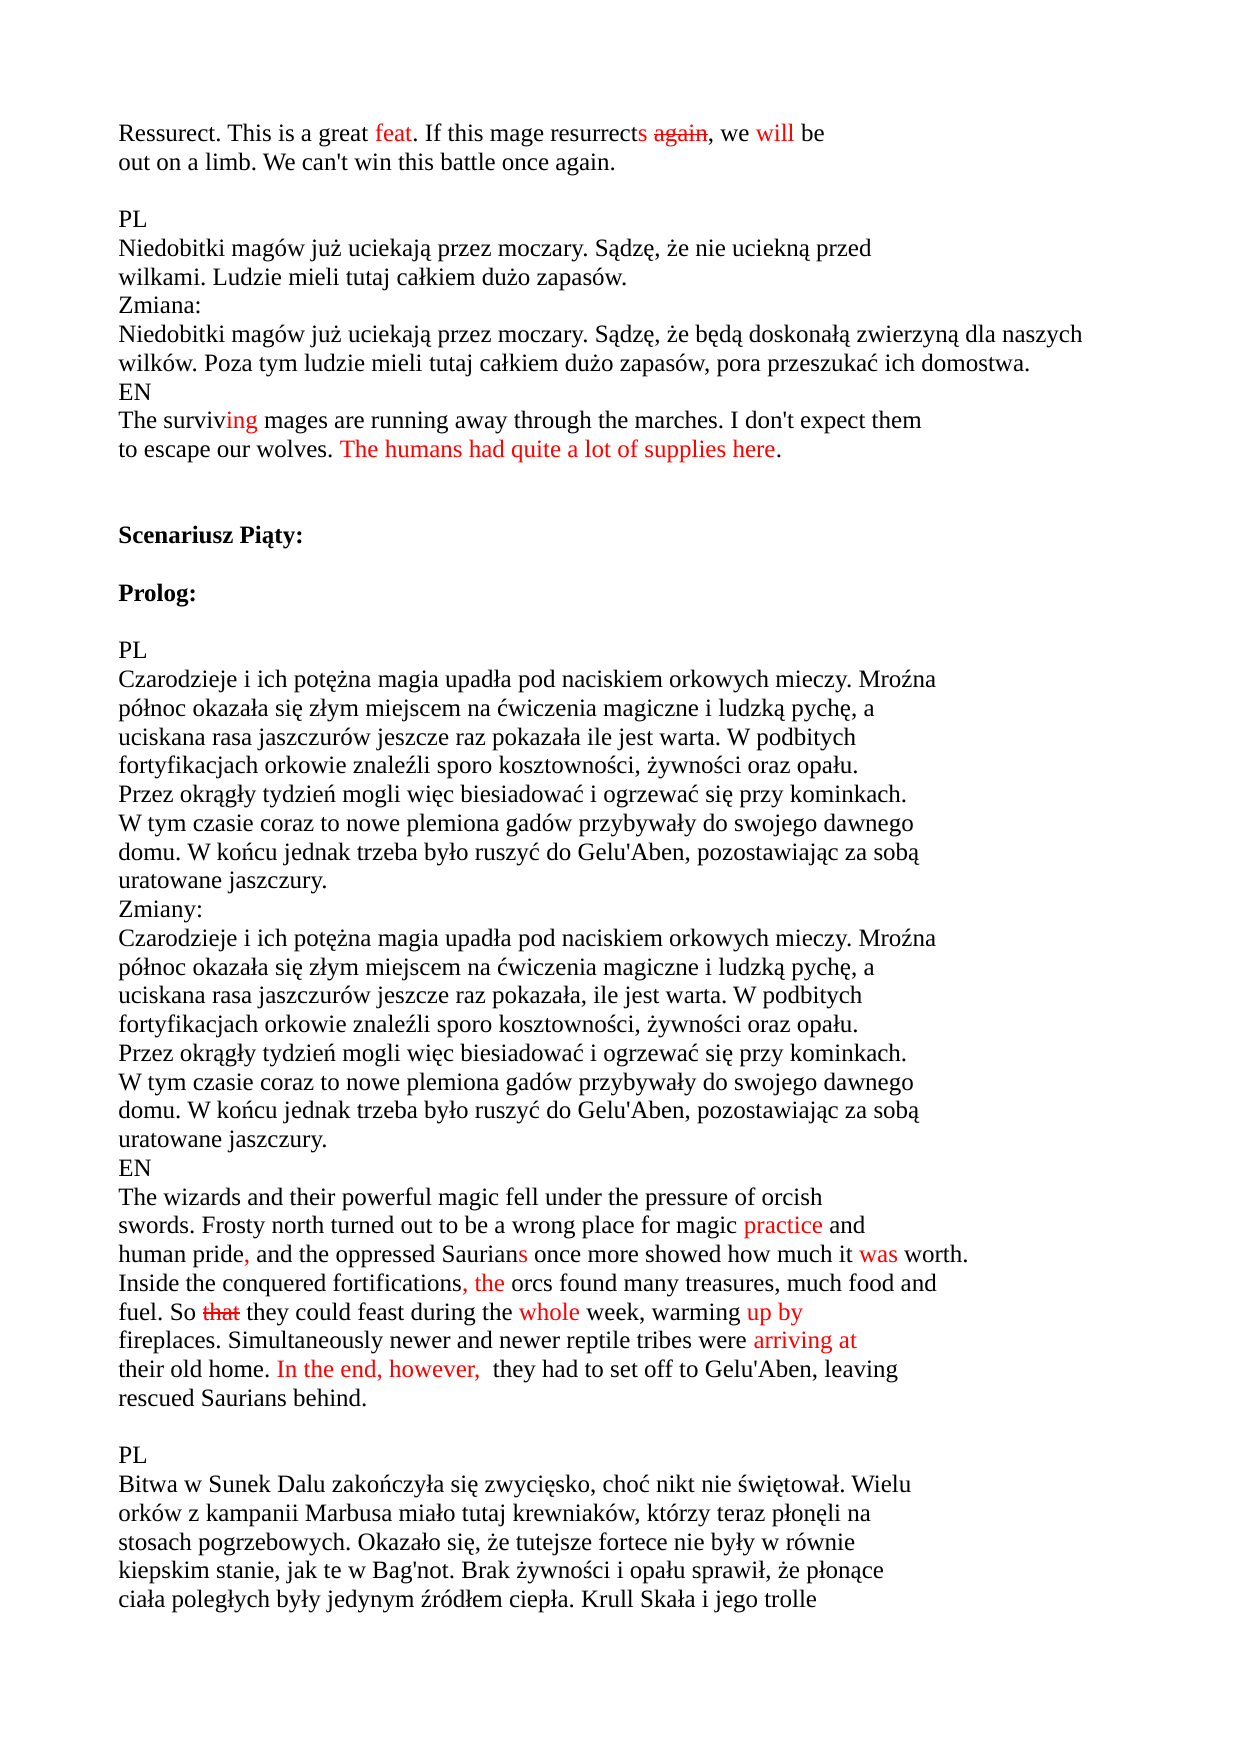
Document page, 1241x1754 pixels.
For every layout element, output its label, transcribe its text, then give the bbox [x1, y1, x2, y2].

text The wizards and their powerful magic fell under the pressure of orcish [118, 1182, 1122, 1211]
text uratowane jaszczury. [118, 866, 1122, 894]
text Ressurect. This is a great feat. If this mage resurrects again, we will be [118, 118, 1122, 147]
text PL [118, 1441, 1122, 1469]
text północ okazała się złym miejscem na ćwiczenia magiczne i ludzką pychę, a [118, 952, 1122, 981]
text PL [118, 204, 1122, 233]
text swords. Frosty north turned out to be a wrong place for magic practice and [118, 1211, 1122, 1239]
text fortyfikacjach orkowie znaleźli sporo kosztowności, żywności oraz opału. [118, 751, 1122, 779]
text Prolog: [118, 578, 1122, 607]
text domu. W końcu jednak trzeba było ruszyć do Gelu'Aben, pozostawiając za sobą [118, 837, 1122, 866]
text fuel. So that they could feast during the whole week, warming up by [118, 1297, 1122, 1326]
text uratowane jaszczury. [118, 1124, 1122, 1153]
text domu. W końcu jednak trzeba było ruszyć do Gelu'Aben, pozostawiając za sobą [118, 1096, 1122, 1124]
text Czarodzieje i ich potężna magia upadła pod naciskiem orkowych mieczy. Mroźna [118, 923, 1122, 952]
text stosach pogrzebowych. Okazało się, że tutejsze fortece nie były w równie [118, 1527, 1122, 1556]
text their old home. In the end, however, they had to set off to Gelu'Aben, leaving [118, 1354, 1122, 1383]
text W tym czasie coraz to nowe plemiona gadów przybywały do swojego dawnego [118, 1067, 1122, 1096]
text to escape our wolves. The humans had quite a lot of supplies here. [118, 434, 1122, 463]
text orków z kampanii Marbusa miało tutaj krewniaków, którzy teraz płonęli na [118, 1498, 1122, 1527]
text PL [118, 636, 1122, 664]
text human pride, and the oppressed Saurians once more showed how much it was worth. [118, 1239, 1122, 1268]
text uciskana rasa jaszczurów jeszcze raz pokazała ile jest warta. W podbitych [118, 722, 1122, 751]
text EN [118, 377, 1122, 406]
text Bitwa w Sunek Dalu zakończyła się zwycięsko, choć nikt nie świętował. Wielu [118, 1469, 1122, 1498]
text Czarodzieje i ich potężna magia upadła pod naciskiem orkowych mieczy. Mroźna [118, 664, 1122, 693]
text Zmiany: [118, 894, 1122, 923]
text północ okazała się złym miejscem na ćwiczenia magiczne i ludzką pychę, a [118, 693, 1122, 722]
text wilkami. Ludzie mieli tutaj całkiem dużo zapasów. [118, 262, 1122, 291]
text Przez okrągły tydzień mogli więc biesiadować i ogrzewać się przy kominkach. [118, 779, 1122, 808]
text Przez okrągły tydzień mogli więc biesiadować i ogrzewać się przy kominkach. [118, 1038, 1122, 1067]
text fireplaces. Simultaneously newer and newer reptile tribes were arriving at [118, 1326, 1122, 1354]
text kiepskim stanie, jak te w Bag'not. Brak żywności i opału sprawił, że płonące [118, 1556, 1122, 1584]
text out on a limb. We can't win this battle once again. [118, 147, 1122, 176]
text Scenariusz Piąty: [118, 521, 1122, 549]
text rescued Saurians behind. [118, 1383, 1122, 1412]
text fortyfikacjach orkowie znaleźli sporo kosztowności, żywności oraz opału. [118, 1009, 1122, 1038]
text EN [118, 1153, 1122, 1182]
text Niedobitki magów już uciekają przez moczary. Sądzę, że nie uciekną przed [118, 233, 1122, 262]
text Zmiana: [118, 291, 1122, 319]
text The surviving mages are running away through the marches. I don't expect them [118, 406, 1122, 434]
text W tym czasie coraz to nowe plemiona gadów przybywały do swojego dawnego [118, 808, 1122, 837]
text ciała poległych były jedynym źródłem ciepła. Krull Skała i jego trolle [118, 1584, 1122, 1613]
text Inside the conquered fortifications, the orcs found many treasures, much food and [118, 1268, 1122, 1297]
text Niedobitki magów już uciekają przez moczary. Sądzę, że będą doskonałą zwierzyną dla naszych wilków. Poza tym ludzie mieli tutaj całkiem dużo zapasów, pora przeszukać ich domostwa. [118, 319, 1122, 377]
text uciskana rasa jaszczurów jeszcze raz pokazała, ile jest warta. W podbitych [118, 981, 1122, 1009]
